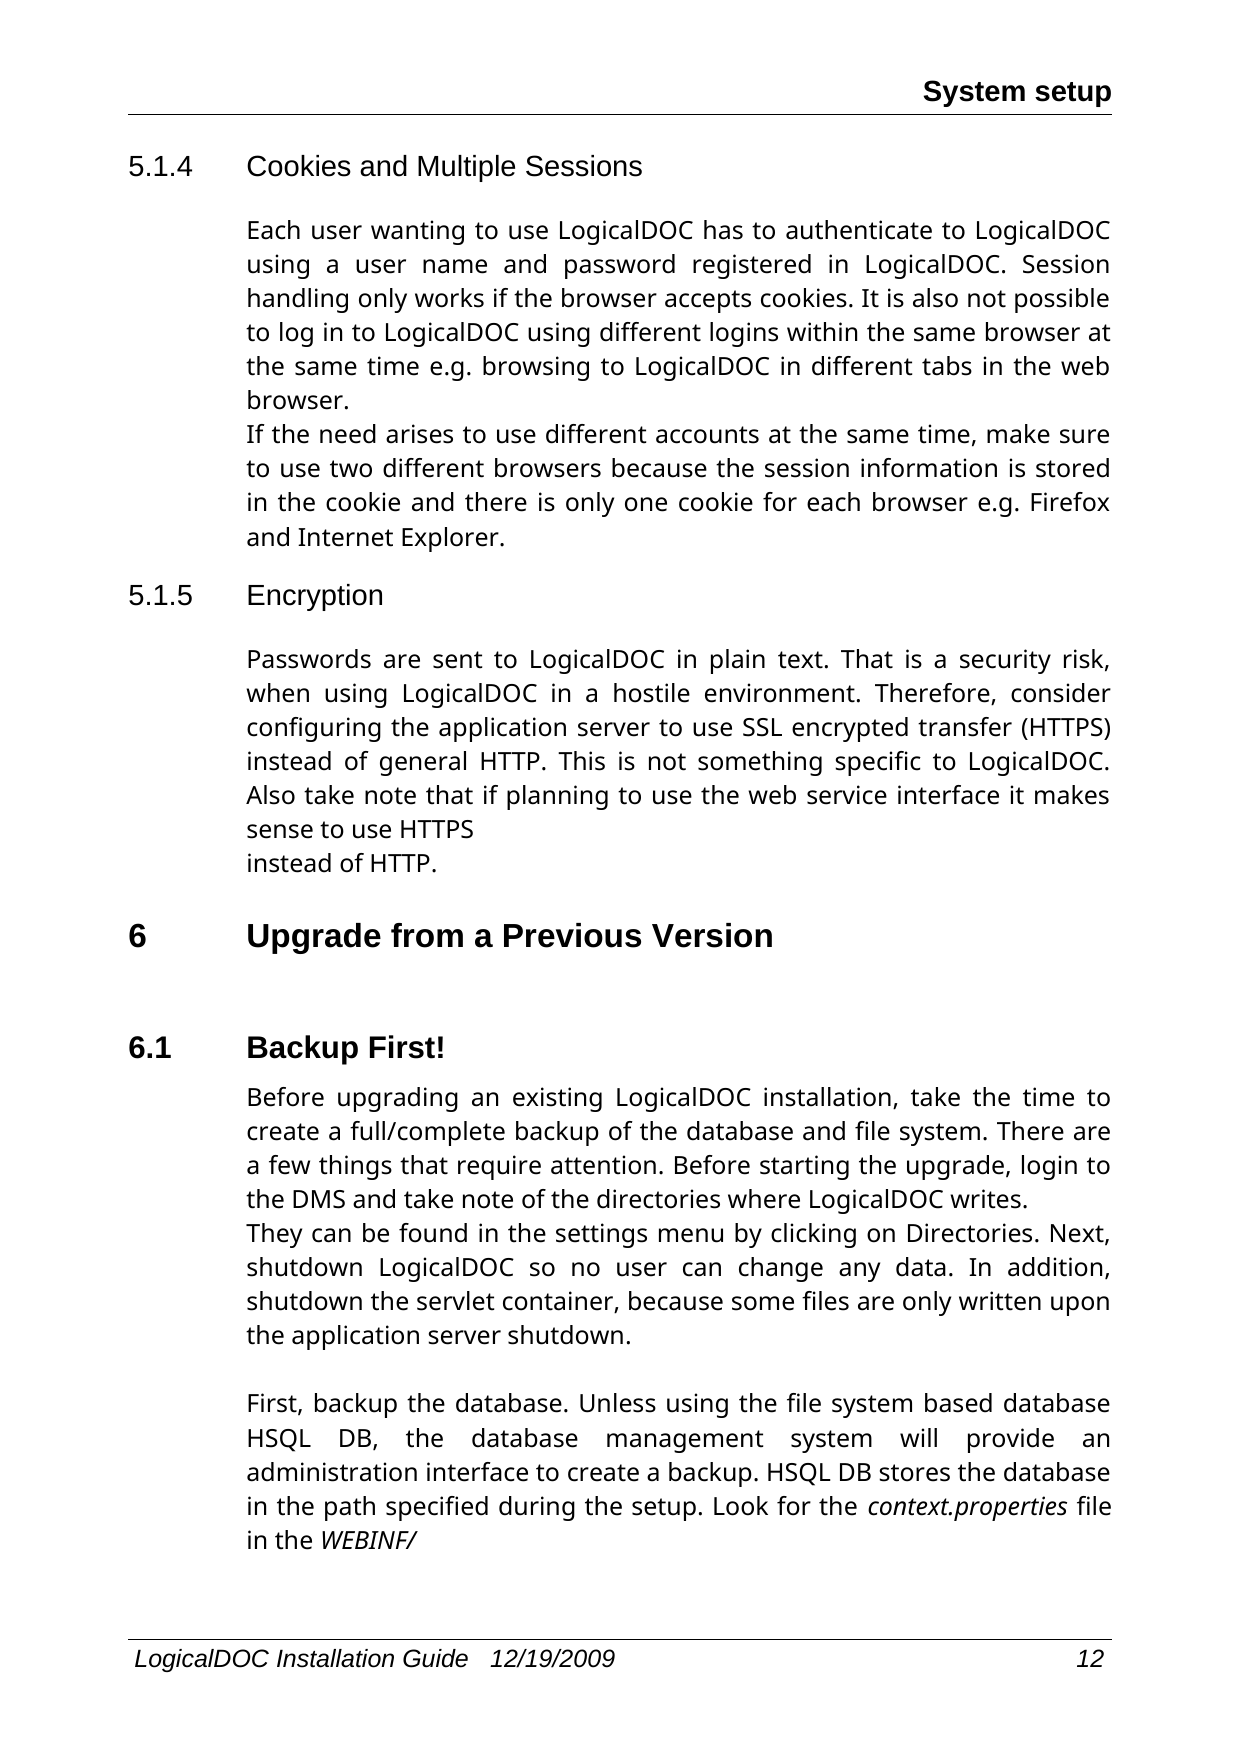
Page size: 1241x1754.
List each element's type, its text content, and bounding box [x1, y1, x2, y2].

text Each user wanting to use LogicalDOC has to authenticate to LogicalDOC using a user name and password registered in LogicalDOC. Session handling only works if the browser accepts cookies. It is also not possible to log in to LogicalDOC using different logins within the same browser at the same time e.g. browsing to LogicalDOC in different tabs in the web browser. [246, 213, 1112, 417]
text Before upgrading an existing LogicalDOC installation, take the time to create a full/complete backup of the database and file system. There are a few things that require attention. Before starting the upgrade, login to the DMS and take note of the directories where LogicalDOC writes. [246, 1079, 1112, 1216]
subtitle Cookies and Multiple Sessions [128, 150, 1112, 183]
subtitle Encryption [128, 579, 1112, 611]
text instead of HTTP. [246, 846, 1112, 880]
text If the need arises to use different accounts at the same time, make sure to use two different browsers because the session information is stored in the cookie and there is only one cookie for each browser e.g. Firefox and Internet Explorer. [246, 417, 1112, 553]
text They can be found in the settings menu by clicking on Directories. Next, shutdown LogicalDOC so no user can change any data. In addition, shutdown the servlet container, because some files are only written upon the application server shutdown. [246, 1216, 1112, 1352]
text Passwords are sent to LogicalDOC in plain text. That is a security risk, when using LogicalDOC in a hostile environment. Therefore, consider configuring the application server to use SSL encrypted transfer (HTTPS) instead of general HTTP. This is not something specific to LogicalDOC. Also take note that if planning to use the web service interface it makes sense to use HTTPS [246, 641, 1112, 846]
text First, backup the database. Unless using the file system based database HSQL DB, the database management system will provide an administration interface to create a backup. HSQL DB stores the database in the path specified during the setup. Look for the context.properties file in the WEBINF/ [246, 1386, 1112, 1556]
subtitle Upgrade from a Previous Version [128, 917, 1112, 954]
subtitle Backup First! [128, 1030, 1112, 1065]
